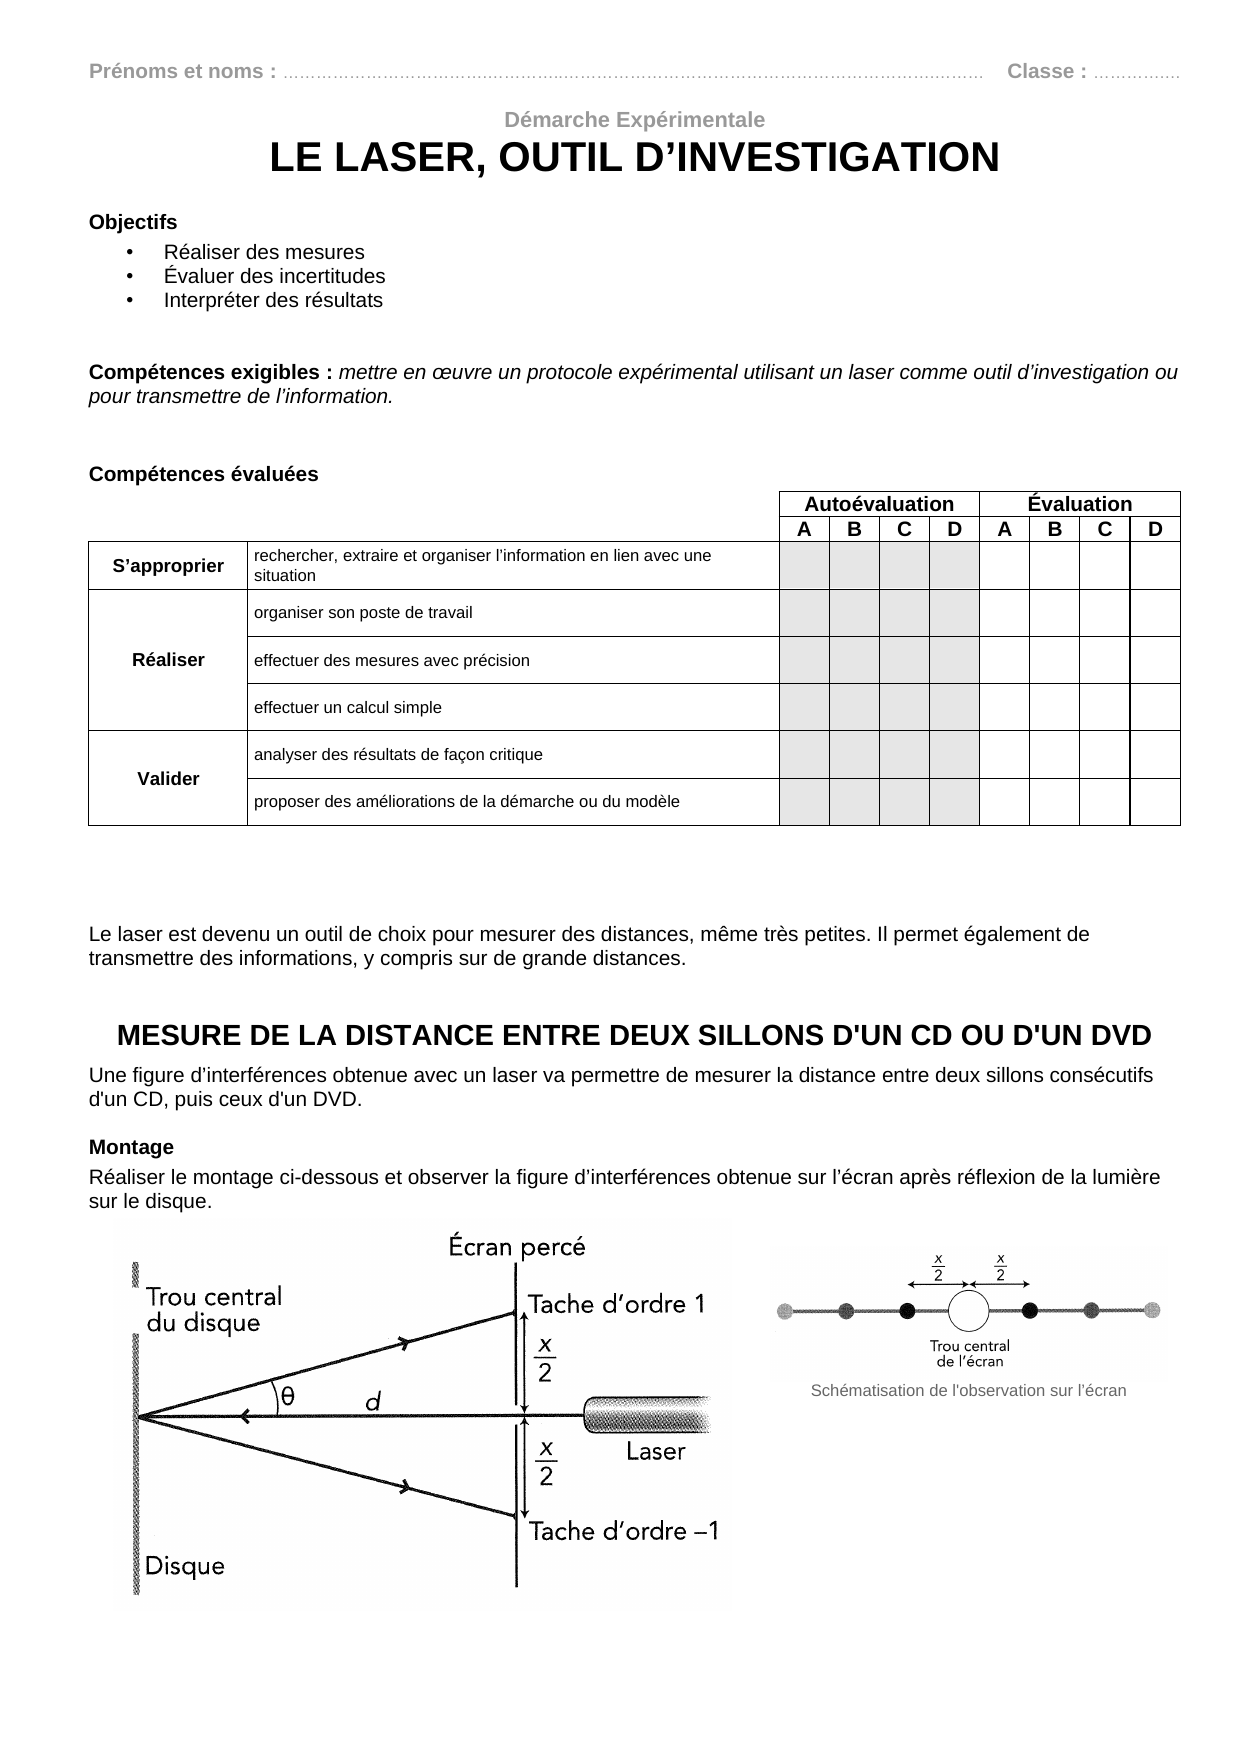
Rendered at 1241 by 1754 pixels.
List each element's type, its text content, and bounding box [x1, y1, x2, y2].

table_cell [780, 590, 829, 636]
table_cell organiser son poste de travail [248, 590, 779, 636]
table_cell B [1030, 517, 1079, 541]
table_cell [89, 516, 248, 541]
table_cell C [1080, 517, 1129, 541]
text Le laser, outil d’investigation [88, 132, 1181, 180]
table_cell [1080, 637, 1129, 683]
table_cell D [930, 517, 979, 541]
table_cell [880, 590, 929, 636]
text Montage [88, 1135, 1181, 1159]
table_cell [1030, 684, 1079, 730]
table_cell [880, 637, 929, 683]
text Une figure d’interférences obtenue avec un laser va permettre de mesurer la distance entre deux sillons consécutifs d'un CD, puis ceux d'un DVD. [88, 1063, 1181, 1111]
table_cell [1131, 542, 1180, 588]
table_cell proposer des améliorations de la démarche ou du modèle [248, 779, 779, 825]
table_cell [980, 542, 1029, 588]
table_cell [930, 542, 979, 588]
table_cell [980, 590, 1029, 636]
table_cell S’approprier [89, 542, 247, 588]
list Interpréter des résultats [126, 288, 1181, 312]
table_cell [880, 542, 929, 588]
table_cell [930, 637, 979, 683]
list Réaliser des mesures [126, 239, 1181, 263]
table_cell [830, 542, 879, 588]
table_cell [1080, 542, 1129, 588]
text Le laser est devenu un outil de choix pour mesurer des distances, même très petites. Il permet également de transmettre des informations, y compris sur de grande distances. [88, 922, 1181, 970]
table_cell Valider [89, 731, 247, 825]
table_cell [980, 684, 1029, 730]
table_cell [1131, 637, 1180, 683]
text Objectifs [88, 209, 1181, 233]
table_cell [1030, 542, 1079, 588]
table_cell [1030, 637, 1079, 683]
text Démarche Expérimentale [88, 107, 1181, 132]
table_cell [930, 779, 979, 825]
table_cell [248, 516, 779, 541]
table_cell [1131, 731, 1180, 778]
text Compétences exigibles : mettre en œuvre un protocole expérimental utilisant un laser comme outil d’investigation ou pour transmettre de l’information. [88, 359, 1181, 407]
table_cell [930, 590, 979, 636]
table_cell Réaliser [89, 590, 247, 730]
text Prénoms et noms : ……………………………….…………..………………………………………………………….……… Classe : ………….… [88, 59, 1181, 83]
table_cell [830, 637, 879, 683]
table_cell A [980, 517, 1029, 541]
table_header Autoévaluation [780, 492, 979, 516]
table_cell [880, 779, 929, 825]
table_cell D [1131, 517, 1180, 541]
table_cell B [830, 517, 879, 541]
table_cell [1080, 779, 1129, 825]
table_cell [1030, 779, 1079, 825]
table_cell effectuer un calcul simple [248, 684, 779, 730]
table_header [89, 491, 248, 516]
table_cell [930, 684, 979, 730]
table_cell analyser des résultats de façon critique [248, 731, 779, 778]
table_cell [830, 731, 879, 778]
text Réaliser le montage ci-dessous et observer la figure d’interférences obtenue sur l’écran après réflexion de la lumière sur le disque. [88, 1165, 1181, 1213]
table_cell C [880, 517, 929, 541]
text Mesure de la distance entre deux sillons d'un CD ou d'un DVD [88, 1018, 1181, 1051]
picture [113, 1218, 732, 1611]
table_cell rechercher, extraire et organiser l’information en lien avec une situation [248, 542, 779, 588]
table_cell [830, 590, 879, 636]
table_cell [830, 779, 879, 825]
table_cell [780, 779, 829, 825]
table_cell A [780, 517, 829, 541]
list Évaluer des incertitudes [126, 263, 1181, 288]
table_cell [880, 731, 929, 778]
table_cell [980, 637, 1029, 683]
table_header [248, 491, 779, 516]
table_cell [1080, 590, 1129, 636]
table_cell [880, 684, 929, 730]
table_cell [780, 542, 829, 588]
picture [769, 1246, 1168, 1382]
table_cell [930, 731, 979, 778]
table_cell [780, 684, 829, 730]
table_cell effectuer des mesures avec précision [248, 637, 779, 683]
table_header Schématisation de l'observation sur l’écran [756, 1213, 1181, 1616]
table_cell [1030, 590, 1079, 636]
table_cell [780, 637, 829, 683]
table_cell [1080, 684, 1129, 730]
table_cell [1131, 590, 1180, 636]
table_header [89, 1213, 756, 1616]
table_cell [830, 684, 879, 730]
table_cell [1030, 731, 1079, 778]
table_cell [1080, 731, 1129, 778]
table_cell [980, 779, 1029, 825]
table_header Évaluation [980, 492, 1180, 516]
table_cell [980, 731, 1029, 778]
text Compétences évaluées [88, 461, 1181, 485]
table_cell [780, 731, 829, 778]
table_cell [1131, 779, 1180, 825]
table_cell [1131, 684, 1180, 730]
